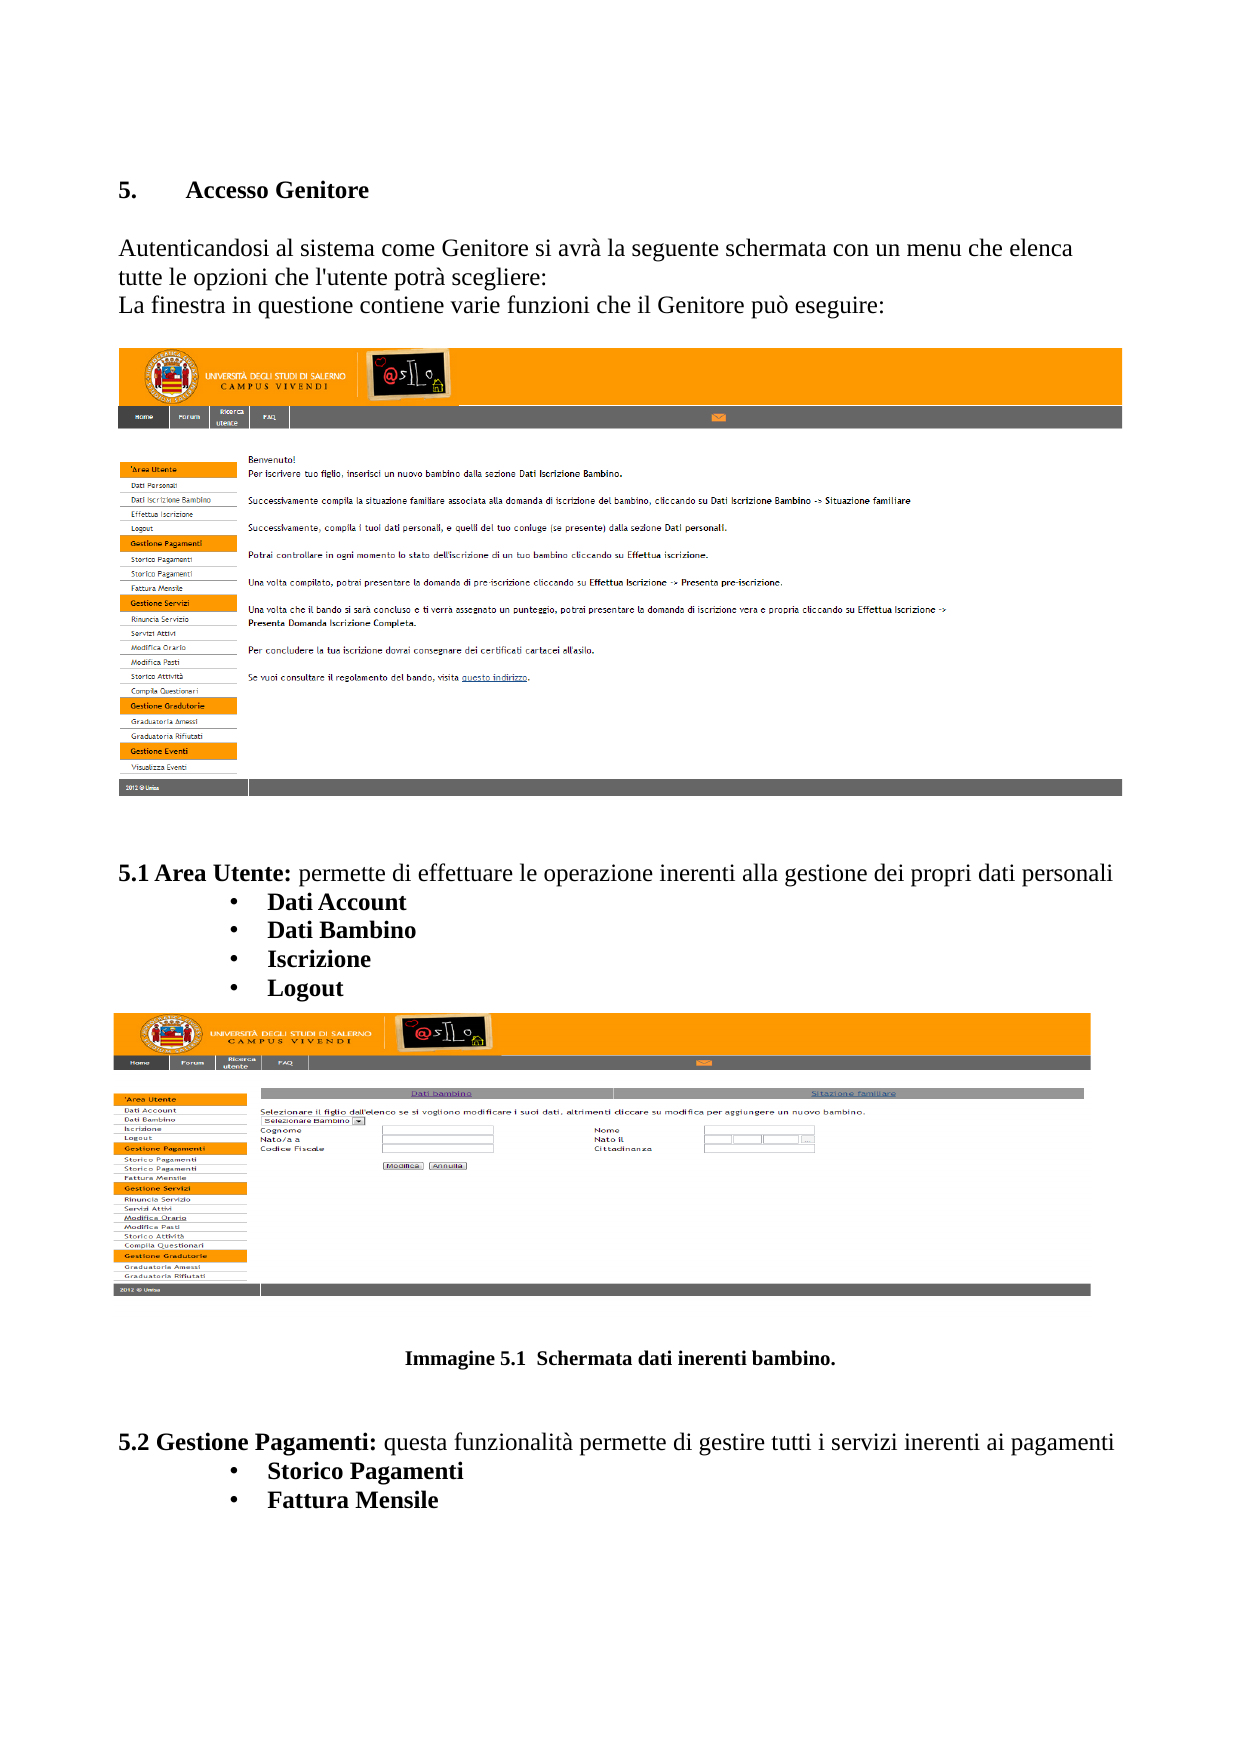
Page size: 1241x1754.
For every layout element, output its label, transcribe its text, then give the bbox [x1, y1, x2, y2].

text 5. Accesso Genitore [118, 176, 1122, 204]
list Dati Bambino [229, 915, 1122, 944]
picture [113, 1013, 1091, 1317]
text 5.1 Area Utente: permette di effettuare le operazione inerenti alla gestione dei propri dati personali [118, 858, 1122, 887]
text La finestra in questione contiene varie funzioni che il Genitore può eseguire: [118, 291, 1122, 319]
list 5.2 Gestione Pagamenti: questa funzionalità permette di gestire tutti i servizi inerenti ai pagamenti [118, 1427, 1122, 1456]
text Autenticandosi al sistema come Genitore si avrà la seguente schermata con un menu che elenca tutte le opzioni che l'utente potrà scegliere: [118, 233, 1122, 291]
list Dati Account [229, 887, 1122, 915]
list Iscrizione [229, 944, 1122, 973]
text Immagine 5.1 Schermata dati inerenti bambino. [118, 1346, 1122, 1370]
list Logout [229, 973, 1122, 1002]
picture [118, 348, 1123, 801]
list Fattura Mensile [229, 1485, 1122, 1513]
list Storico Pagamenti [229, 1456, 1122, 1485]
